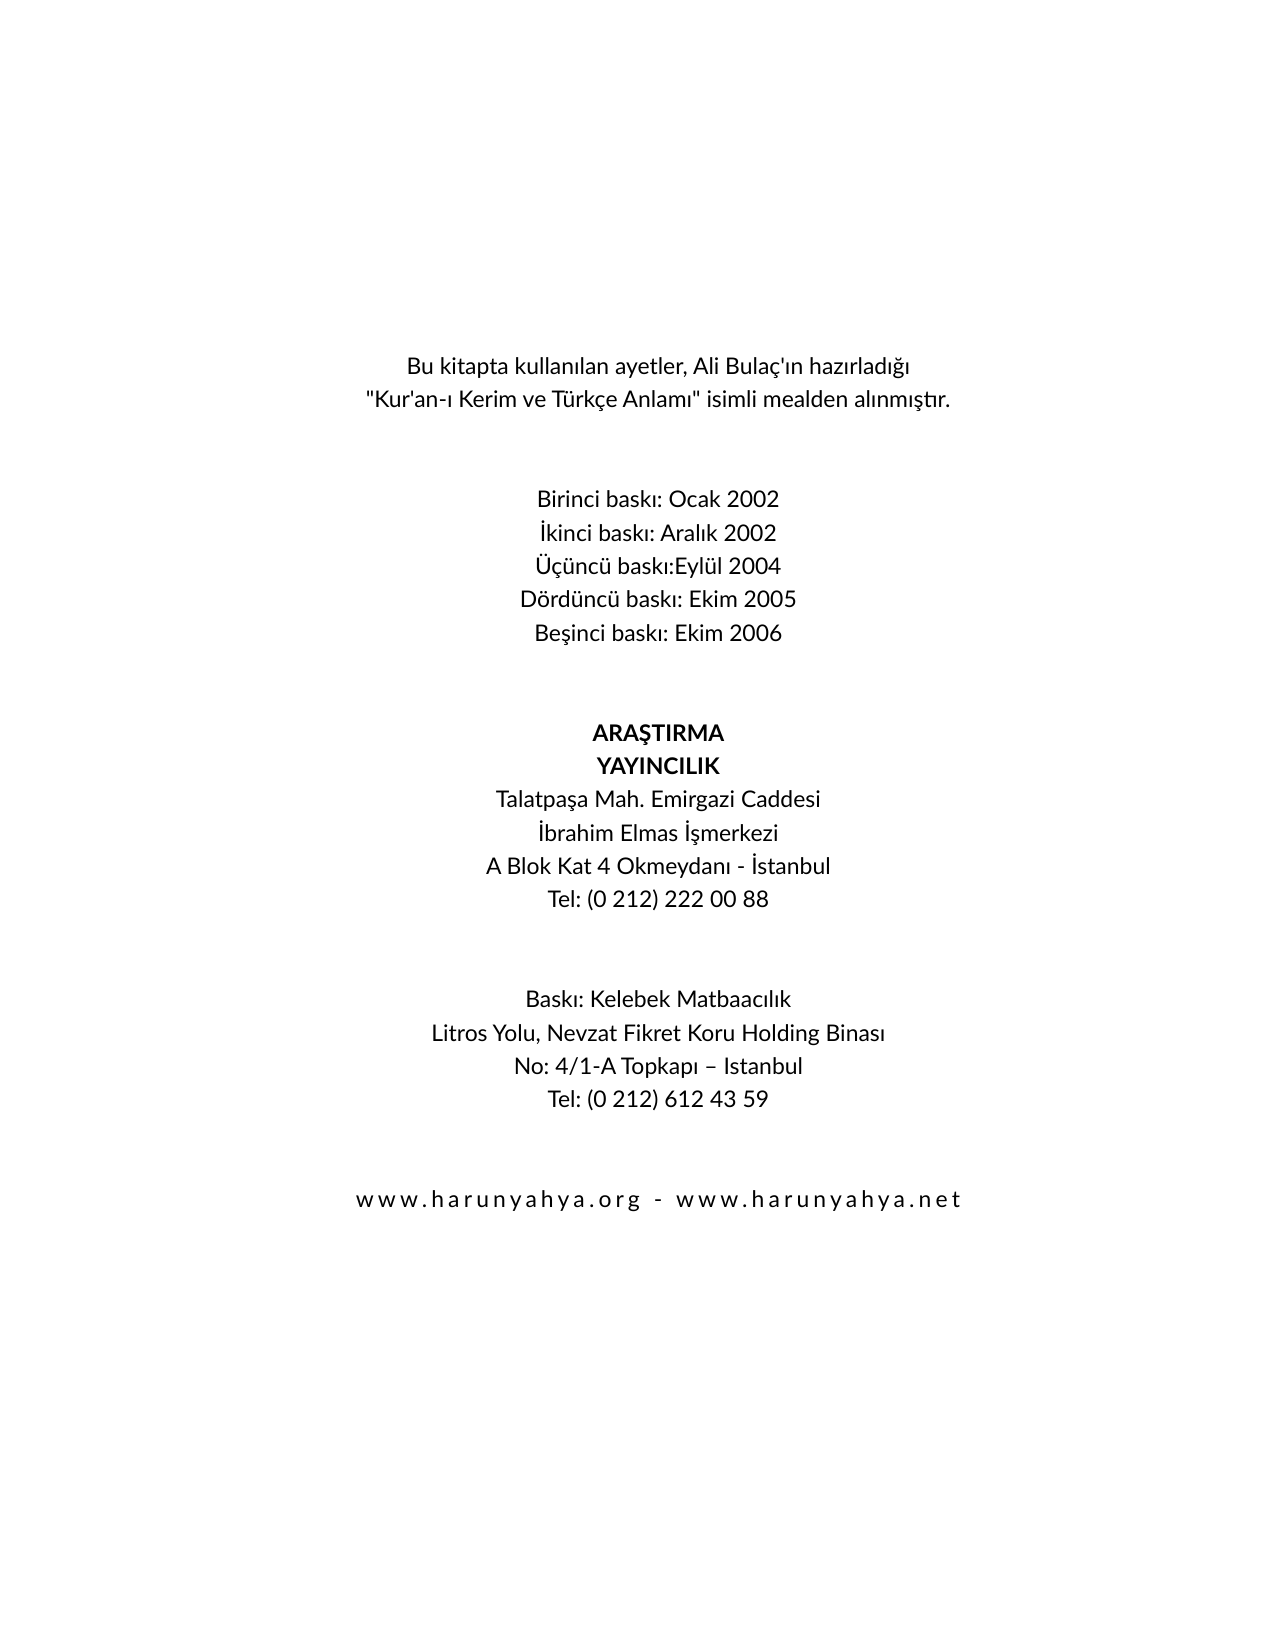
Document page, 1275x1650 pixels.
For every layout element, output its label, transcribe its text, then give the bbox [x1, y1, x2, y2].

text "Kur'an-ı Kerim ve Türkçe Anlamı" isimli mealden alınmıştır. [112, 381, 1145, 414]
text Talatpaşa Mah. Emirgazi Caddesi [112, 781, 1145, 814]
text Bu kitapta kullanılan ayetler, Ali Bulaç'ın hazırladığı [112, 348, 1145, 381]
text Baskı: Kelebek Matbaacılık [112, 981, 1145, 1014]
text YAYINCILIK [112, 748, 1145, 781]
text ARAŞTIRMA [112, 714, 1145, 748]
text A Blok Kat 4 Okmeydanı - İstanbul [112, 848, 1145, 881]
text No: 4/1-A Topkapı – Istanbul [112, 1048, 1145, 1081]
text İbrahim Elmas İşmerkezi [112, 814, 1145, 848]
text Beşinci baskı: Ekim 2006 [112, 614, 1145, 648]
text Tel: (0 212) 612 43 59 [112, 1081, 1145, 1114]
text Tel: (0 212) 222 00 88 [112, 881, 1145, 914]
text Üçüncü baskı:Eylül 2004 [112, 548, 1145, 581]
text Birinci baskı: Ocak 2002 [112, 481, 1145, 514]
text Dördüncü baskı: Ekim 2005 [112, 581, 1145, 614]
text Litros Yolu, Nevzat Fikret Koru Holding Binası [112, 1014, 1145, 1048]
text İkinci baskı: Aralık 2002 [112, 514, 1145, 548]
text www.harunyahya.org - www.harunyahya.net [112, 1181, 1145, 1214]
